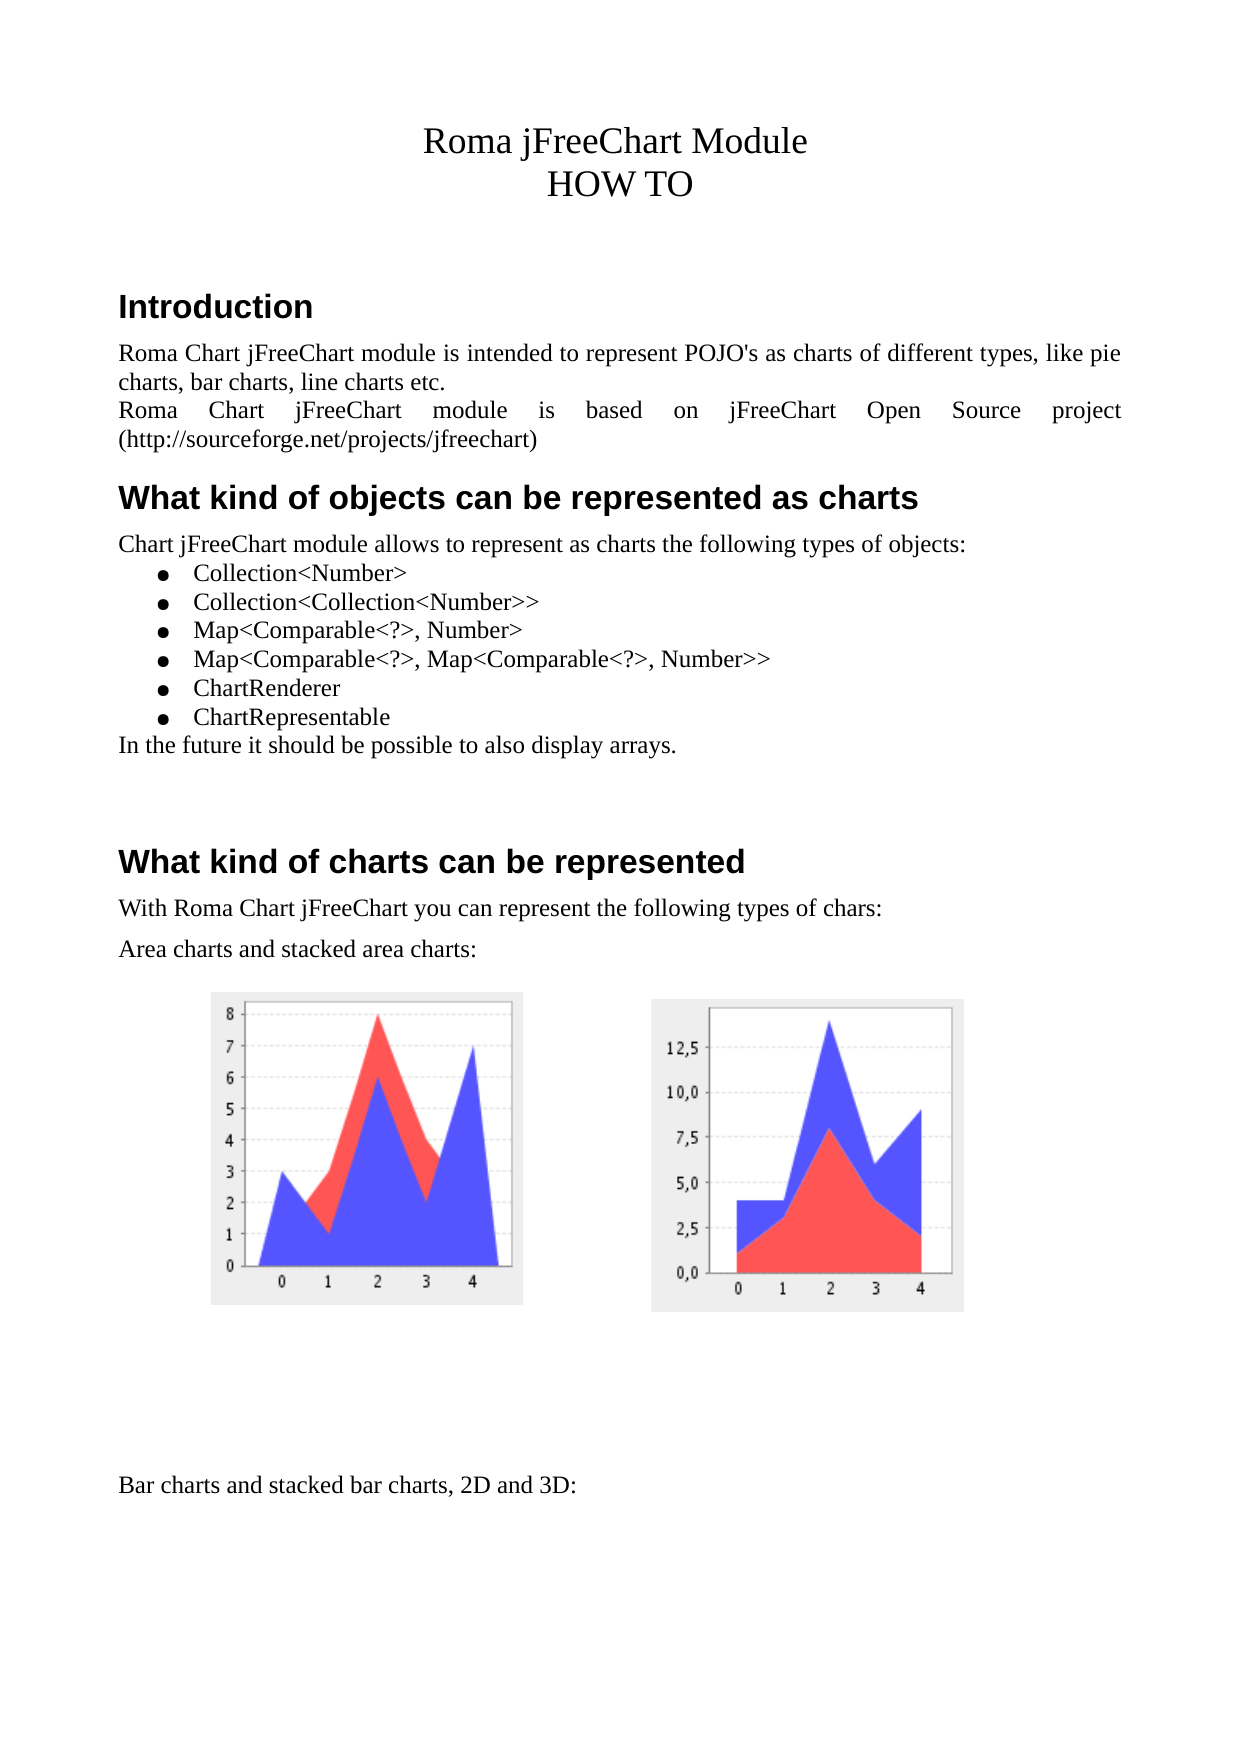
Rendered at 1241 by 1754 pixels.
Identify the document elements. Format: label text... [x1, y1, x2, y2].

list Collection<Collection<Number>> [156, 587, 1122, 615]
subtitle What kind of objects can be represented as charts [118, 478, 1122, 517]
text In the future it should be possible to also display arrays. [118, 730, 1122, 759]
picture [651, 999, 964, 1312]
list Collection<Number> [156, 558, 1122, 587]
picture [210, 992, 524, 1305]
text Roma jFreeChart Module [118, 118, 1122, 161]
text Area charts and stacked area charts: [118, 934, 1122, 963]
text Roma Chart jFreeChart module is based on jFreeChart Open Source project (http://sourceforge.net/projects/jfreechart) [118, 396, 1122, 453]
text Roma Chart jFreeChart module is intended to represent POJO's as charts of different types, like pie charts, bar charts, line charts etc. [118, 338, 1122, 396]
text Bar charts and stacked bar charts, 2D and 3D: [118, 1470, 1122, 1499]
text With Roma Chart jFreeChart you can represent the following types of chars: [118, 893, 1122, 922]
subtitle Introduction [118, 287, 1122, 326]
subtitle What kind of charts can be represented [118, 842, 1122, 880]
text Chart jFreeChart module allows to represent as charts the following types of objects: [118, 529, 1122, 558]
text HOW TO [118, 161, 1122, 204]
list ChartRepresentable [156, 702, 1122, 730]
list Map<Comparable<?>, Map<Comparable<?>, Number>> [156, 644, 1122, 673]
list Map<Comparable<?>, Number> [156, 615, 1122, 644]
list ChartRenderer [156, 673, 1122, 702]
